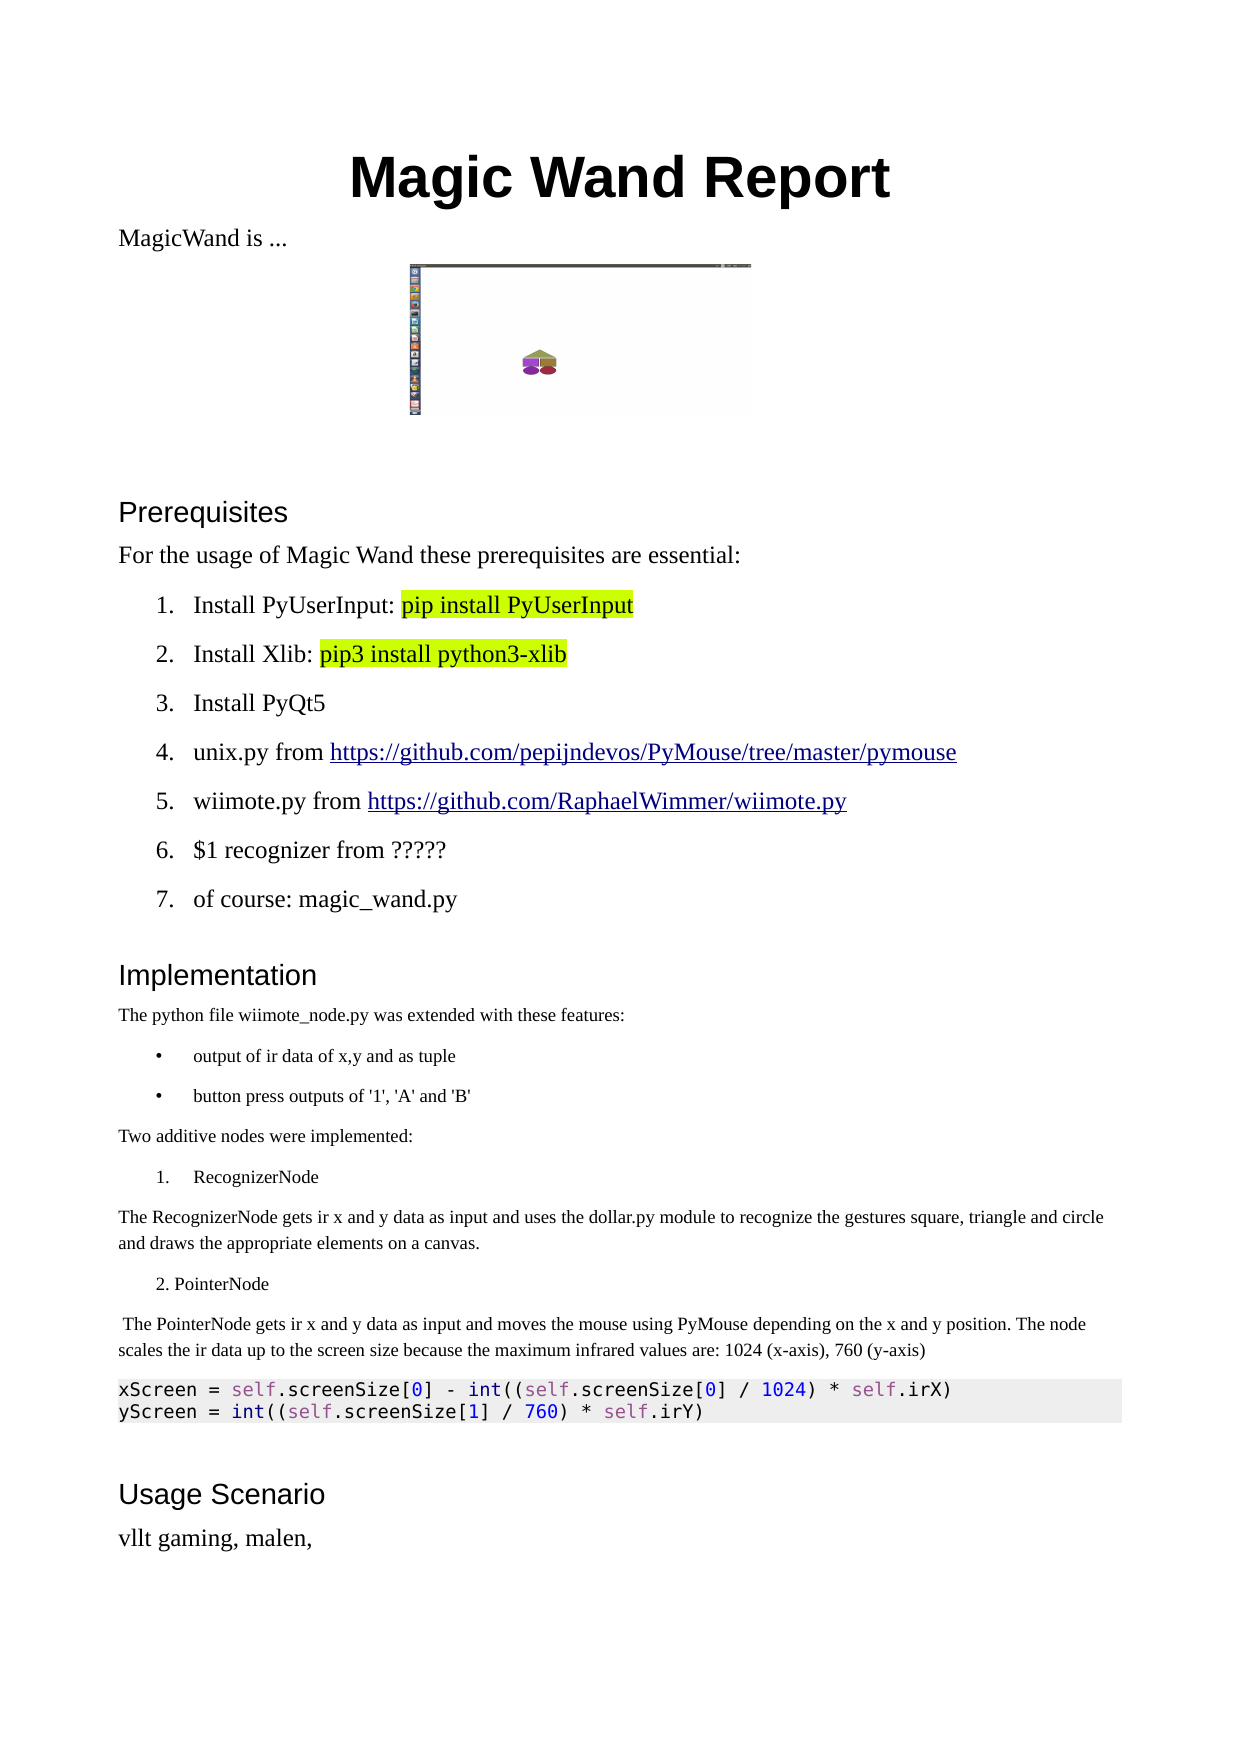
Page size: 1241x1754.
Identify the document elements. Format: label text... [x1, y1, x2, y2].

text xScreen = self.screenSize[0] - int((self.screenSize[0] / 1024) * self.irX) [118, 1379, 1122, 1401]
text vllt gaming, malen, [118, 1523, 1122, 1552]
subtitle Implementation [118, 958, 1122, 992]
list wiimote.py from https://github.com/RaphaelWimmer/wiimote.py [156, 786, 1122, 815]
list Install PyQt5 [156, 688, 1122, 717]
list of course: magic_wand.py [156, 884, 1122, 913]
text The PointerNode gets ir x and y data as input and moves the mouse using PyMouse depending on the x and y position. The node scales the ir data up to the screen size because the maximum infrared values are: 1024 (x-axis), 760 (y-axis) [118, 1313, 1122, 1360]
list Install PyUserInput: pip install PyUserInput [156, 590, 1122, 618]
picture [409, 264, 752, 415]
list Install Xlib: pip3 install python3-xlib [156, 639, 1122, 667]
text The python file wiimote_node.py was extended with these features: [118, 1004, 1122, 1026]
list $1 recognizer from ????? [156, 835, 1122, 864]
text For the usage of Magic Wand these prerequisites are essential: [118, 541, 1122, 569]
subtitle Usage Scenario [118, 1477, 1122, 1511]
list unix.py from https://github.com/pepijndevos/PyMouse/tree/master/pymouse [156, 737, 1122, 766]
text Two additive nodes were implemented: [118, 1125, 1122, 1147]
list output of ir data of x,y and as tuple [156, 1044, 1122, 1066]
text The RecognizerNode gets ir x and y data as input and uses the dollar.py module to recognize the gestures square, triangle and circle and draws the appropriate elements on a canvas. [118, 1206, 1122, 1254]
list button press outputs of '1', 'A' and 'B' [156, 1085, 1122, 1107]
subtitle Prerequisites [118, 494, 1122, 528]
title Magic Wand Report [118, 143, 1122, 210]
list RecognizerNode [156, 1166, 1122, 1187]
text MagicWand is ... [118, 223, 1122, 251]
text 2. PointerNode [118, 1272, 1122, 1294]
text yScreen = int((self.screenSize[1] / 760) * self.irY) [118, 1401, 1122, 1423]
